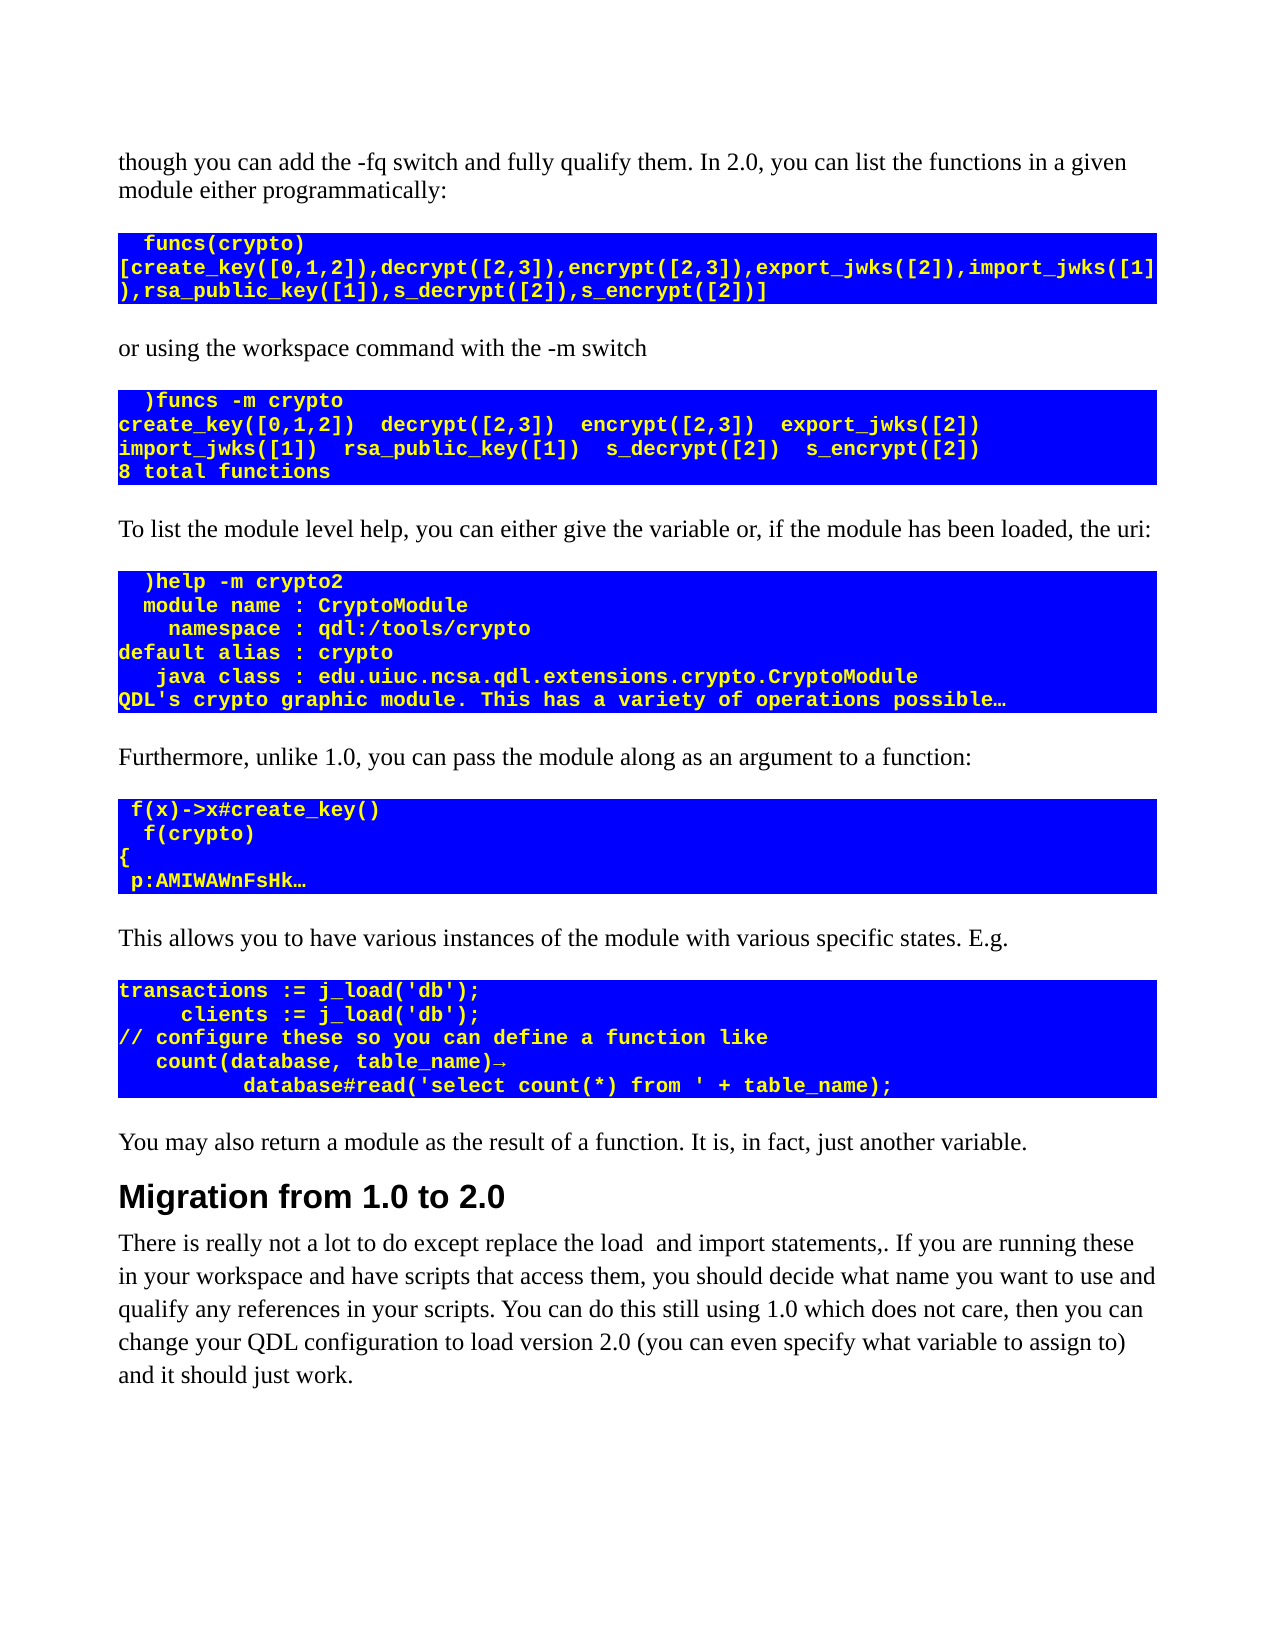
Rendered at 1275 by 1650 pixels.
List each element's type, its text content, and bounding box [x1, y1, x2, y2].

text default alias : crypto [118, 642, 1157, 666]
text )help -m crypto2 [118, 571, 1157, 595]
text module name : CryptoModule [118, 595, 1157, 618]
text f(x)->x#create_key() [118, 799, 1157, 823]
text )funcs -m crypto [118, 390, 1157, 414]
text java class : edu.uiuc.ncsa.qdl.extensions.crypto.CryptoModule [118, 666, 1157, 689]
text Furthermore, unlike 1.0, you can pass the module along as an argument to a function: [118, 742, 1157, 771]
text though you can add the -fq switch and fully qualify them. In 2.0, you can list the functions in a given module either programmatically: [118, 147, 1157, 204]
text 8 total functions [118, 461, 1157, 485]
text clients := j_load('db'); [118, 1004, 1157, 1027]
text QDL's crypto graphic module. This has a variety of operations possible… [118, 689, 1157, 713]
text or using the workspace command with the -m switch [118, 333, 1157, 362]
text funcs(crypto) [118, 233, 1157, 257]
text create_key([0,1,2]) decrypt([2,3]) encrypt([2,3]) export_jwks([2]) import_jwks([1]) rsa_public_key([1]) s_decrypt([2]) s_encrypt([2]) [118, 414, 1157, 461]
text f(crypto) [118, 823, 1157, 847]
text You may also return a module as the result of a function. It is, in fact, just another variable. [118, 1127, 1157, 1156]
text This allows you to have various instances of the module with various specific states. E.g. [118, 923, 1157, 951]
text There is really not a lot to do except replace the load and import statements,. If you are running these in your workspace and have scripts that access them, you should decide what name you want to use and qualify any references in your scripts. You can do this still using 1.0 which does not care, then you can change your QDL configuration to load version 2.0 (you can even specify what variable to assign to) and it should just work. [118, 1228, 1157, 1389]
text [create_key([0,1,2]),decrypt([2,3]),encrypt([2,3]),export_jwks([2]),import_jwks([1]),rsa_public_key([1]),s_decrypt([2]),s_encrypt([2])] [118, 257, 1157, 304]
text p:AMIWAWnFsHk… [118, 870, 1157, 894]
subtitle Migration from 1.0 to 2.0 [118, 1177, 1157, 1215]
text { [118, 847, 1157, 870]
text count(database, table_name)→ [118, 1051, 1157, 1075]
text // configure these so you can define a function like [118, 1027, 1157, 1051]
text To list the module level help, you can either give the variable or, if the module has been loaded, the uri: [118, 514, 1157, 542]
text transactions := j_load('db'); [118, 980, 1157, 1004]
text namespace : qdl:/tools/crypto [118, 618, 1157, 642]
text database#read('select count(*) from ' + table_name); [118, 1075, 1157, 1098]
